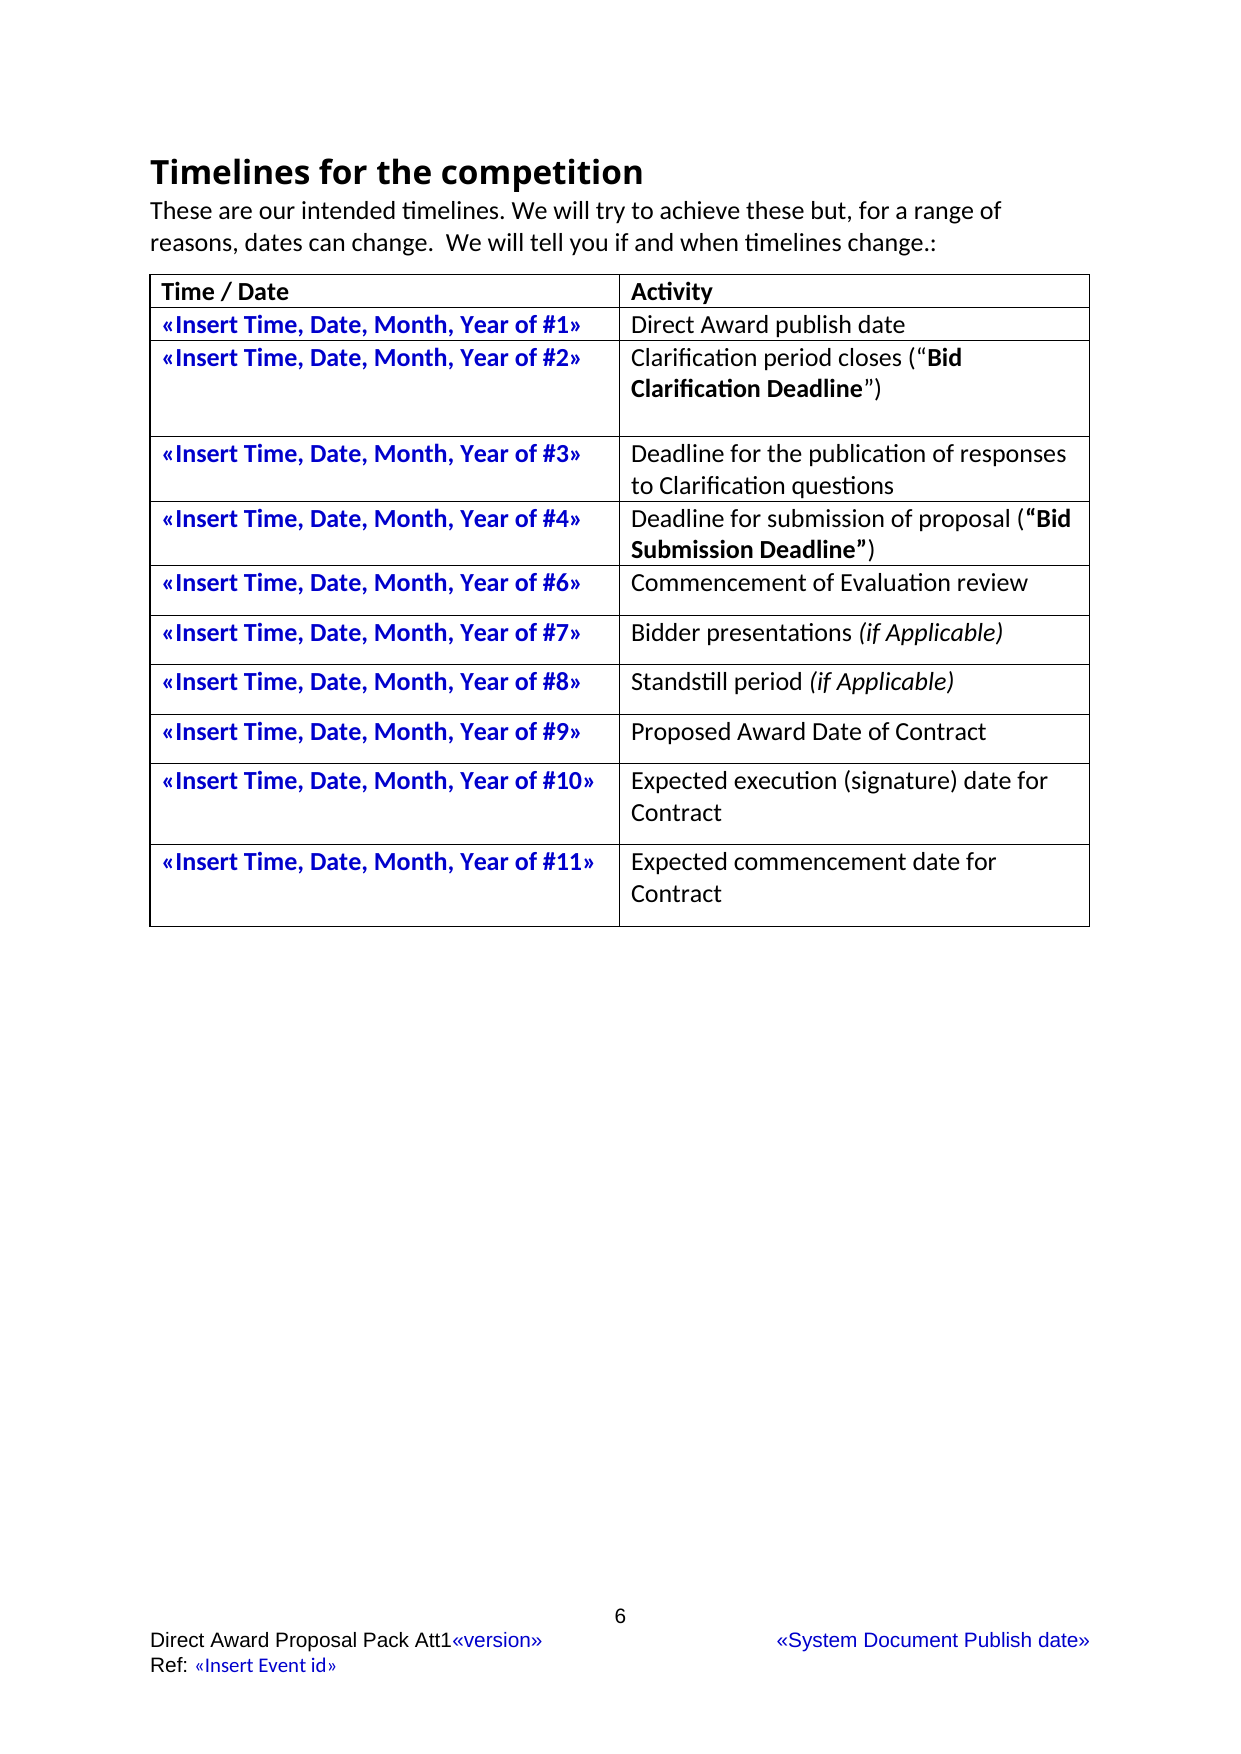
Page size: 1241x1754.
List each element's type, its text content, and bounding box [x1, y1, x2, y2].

text These are our intended timelines. We will try to achieve these but, for a range of reasons, dates can change. We will tell you if and when timelines change.: [150, 194, 1090, 257]
table_cell Commencement of Evaluation review [620, 566, 1089, 615]
table_cell «Insert Time, Date, Month, Year of #10» [151, 764, 619, 844]
table_cell Clarification period closes (“Bid Clarification Deadline”) [620, 341, 1089, 436]
table_cell Direct Award publish date [620, 308, 1089, 340]
subtitle Timelines for the competition [150, 148, 1090, 194]
table_cell «Insert Time, Date, Month, Year of #6» [151, 566, 619, 615]
table_cell Expected execution (signature) date for Contract [620, 764, 1089, 844]
table_cell Bidder presentations (if Applicable) [620, 616, 1089, 664]
table_header Time / Date [151, 275, 619, 307]
table_cell «Insert Time, Date, Month, Year of #4» [151, 502, 619, 565]
table_header Activity [620, 275, 1089, 307]
table_cell «Insert Time, Date, Month, Year of #7» [151, 616, 619, 664]
table_cell Deadline for the publication of responses to Clarification questions [620, 437, 1089, 501]
table_cell «Insert Time, Date, Month, Year of #3» [151, 437, 619, 501]
table_cell «Insert Time, Date, Month, Year of #1» [151, 308, 619, 340]
table_cell Deadline for submission of proposal (“Bid Submission Deadline”) [620, 502, 1089, 565]
table_cell «Insert Time, Date, Month, Year of #9» [151, 715, 619, 763]
table_cell «Insert Time, Date, Month, Year of #11» [151, 845, 619, 926]
table_cell «Insert Time, Date, Month, Year of #2» [151, 341, 619, 436]
table_cell «Insert Time, Date, Month, Year of #8» [151, 665, 619, 714]
table_cell Expected commencement date for Contract [620, 845, 1089, 926]
table_cell Standstill period (if Applicable) [620, 665, 1089, 714]
table_cell Proposed Award Date of Contract [620, 715, 1089, 763]
